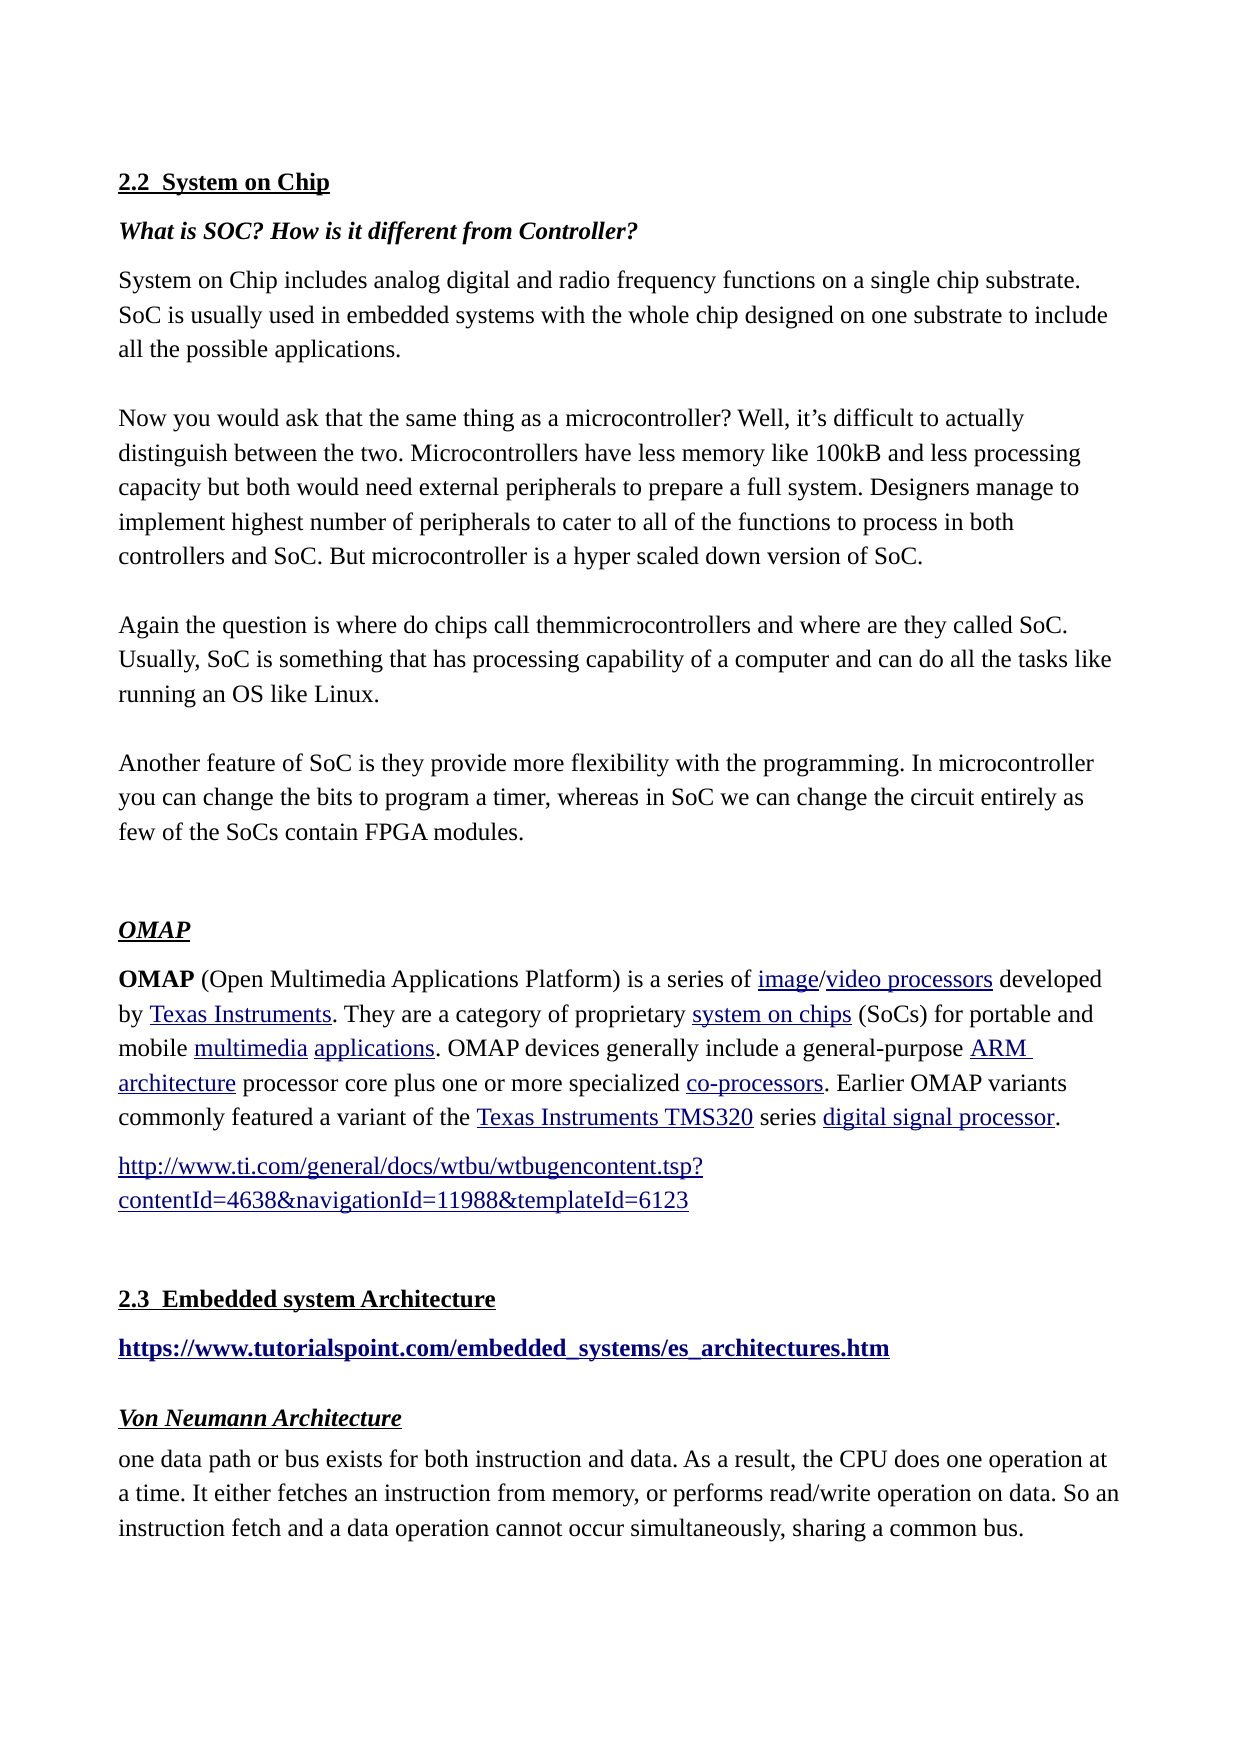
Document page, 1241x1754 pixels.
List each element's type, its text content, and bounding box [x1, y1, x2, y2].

text What is SOC? How is it different from Controller? [118, 216, 1122, 245]
text OMAP (Open Multimedia Applications Platform) is a series of image/video processors developed by Texas Instruments. They are a category of proprietary system on chips (SoCs) for portable and mobile multimedia applications. OMAP devices generally include a general-purpose ARM architecture processor core plus one or more specialized co-processors. Earlier OMAP variants commonly featured a variant of the Texas Instruments TMS320 series digital signal processor. [118, 964, 1122, 1131]
text 2.2 System on Chip [118, 167, 1122, 196]
text one data path or bus exists for both instruction and data. As a result, the CPU does one operation at a time. It either fetches an instruction from memory, or performs read/write operation on data. So an instruction fetch and a data operation cannot occur simultaneously, sharing a common bus. [118, 1444, 1122, 1542]
text OMAP [118, 915, 1122, 944]
text http://www.ti.com/general/docs/wtbu/wtbugencontent.tsp?contentId=4638&navigationId=11988&templateId=6123 [118, 1151, 1122, 1214]
subtitle Von Neumann Architecture [118, 1403, 1122, 1431]
text 2.3 Embedded system Architecture [118, 1284, 1122, 1312]
text https://www.tutorialspoint.com/embedded_systems/es_architectures.htm [118, 1333, 1122, 1362]
text System on Chip includes analog digital and radio frequency functions on a single chip substrate. SoC is usually used in embedded systems with the whole chip designed on one substrate to include all the possible applications. Now you would ask that the same thing as a microcontroller? Well, it’s difficult to actually distinguish between the two. Microcontrollers have less memory like 100kB and less processing capacity but both would need external peripherals to prepare a full system. Designers manage to implement highest number of peripherals to cater to all of the functions to process in both controllers and SoC. But microcontroller is a hyper scaled down version of SoC. Again the question is where do chips call themmicrocontrollers and where are they called SoC. Usually, SoC is something that has processing capability of a computer and can do all the tasks like running an OS like Linux. Another feature of SoC is they provide more flexibility with the programming. In microcontroller you can change the bits to program a timer, whereas in SoC we can change the circuit entirely as few of the SoCs contain FPGA modules. [118, 265, 1122, 846]
